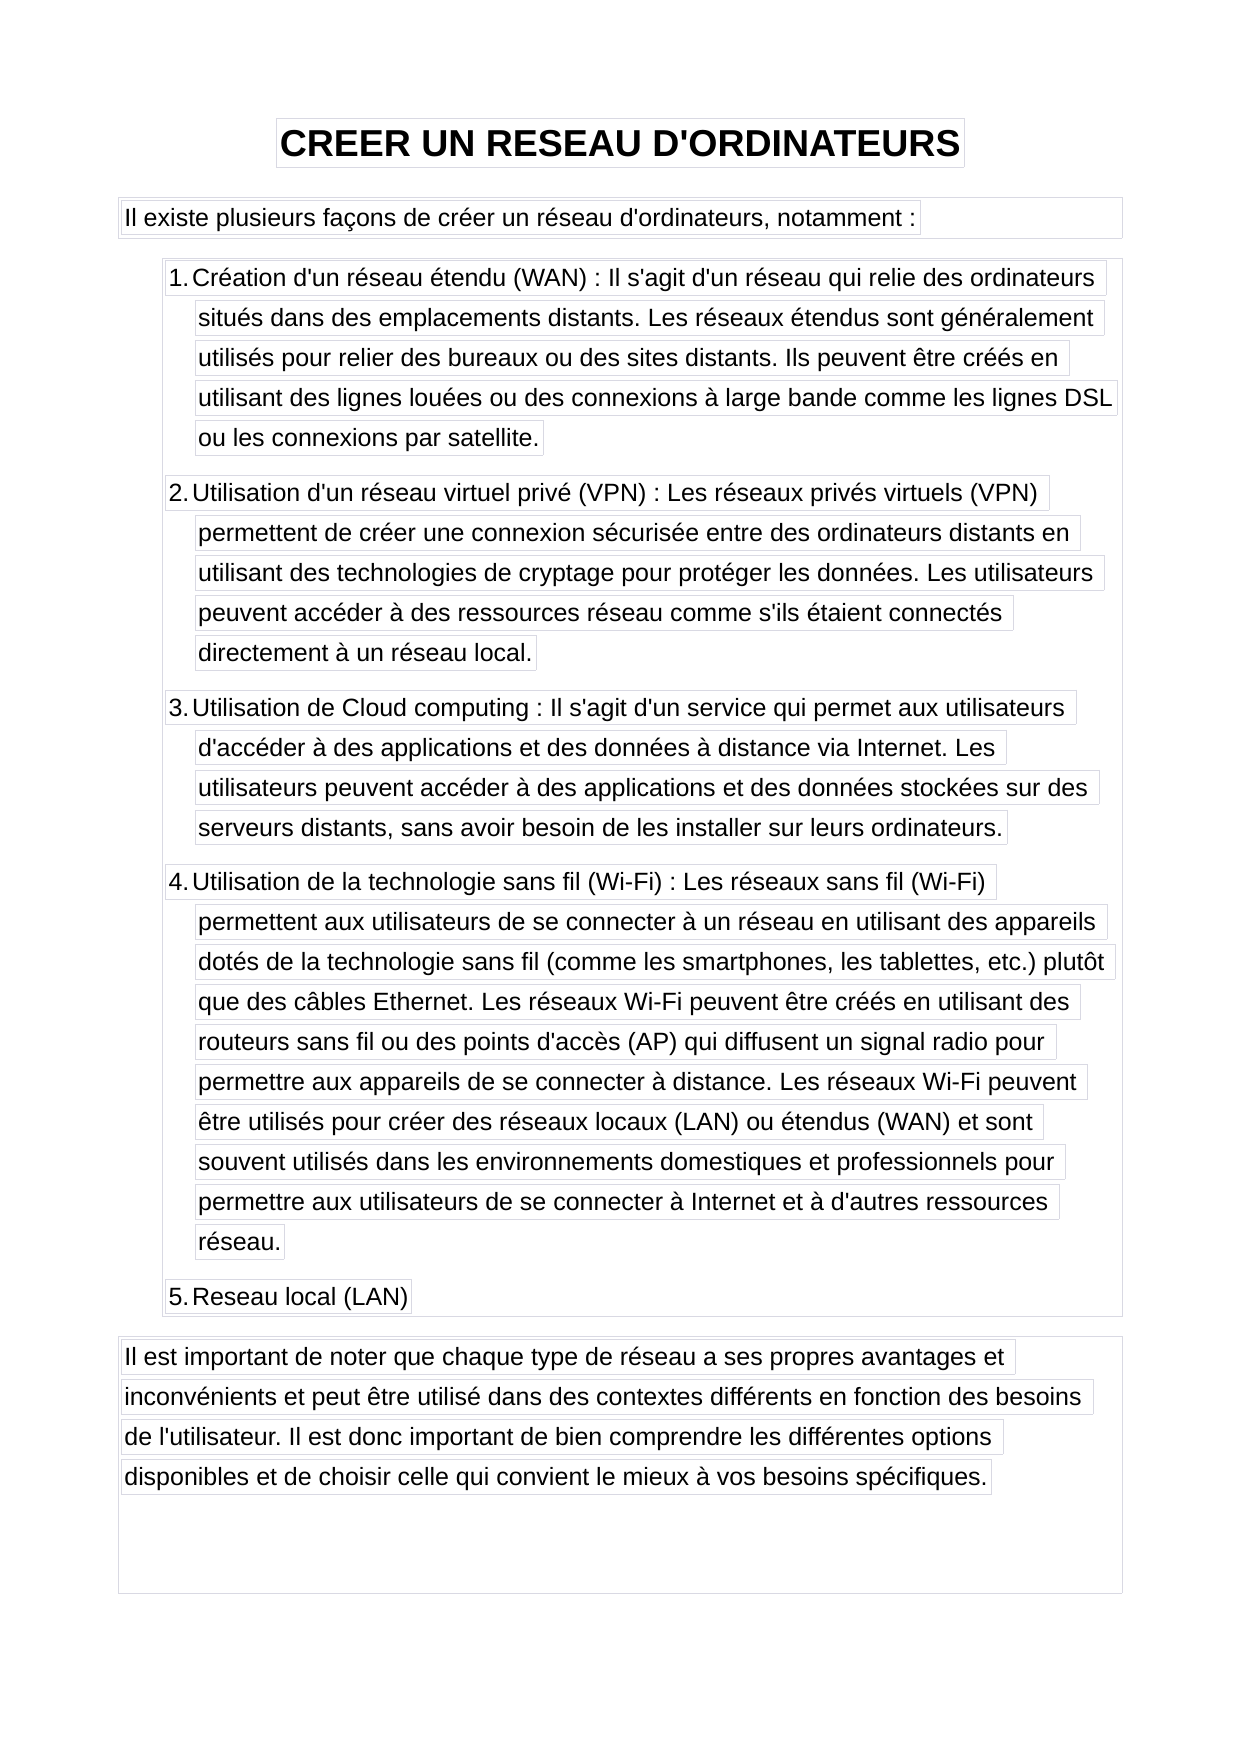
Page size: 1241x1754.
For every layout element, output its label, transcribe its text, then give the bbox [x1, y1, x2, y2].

list Utilisation de la technologie sans fil (Wi-Fi) : Les réseaux sans fil (Wi-Fi) permettent aux utilisateurs de se connecter à un réseau en utilisant des appareils dotés de la technologie sans fil (comme les smartphones, les tablettes, etc.) plutôt que des câbles Ethernet. Les réseaux Wi-Fi peuvent être créés en utilisant des routeurs sans fil ou des points d'accès (AP) qui diffusent un signal radio pour permettre aux appareils de se connecter à distance. Les réseaux Wi-Fi peuvent être utilisés pour créer des réseaux locaux (LAN) ou étendus (WAN) et sont souvent utilisés dans les environnements domestiques et professionnels pour permettre aux utilisateurs de se connecter à Internet et à d'autres ressources réseau. [163, 861, 1122, 1259]
list Reseau local (LAN) [163, 1276, 1122, 1316]
list Création d'un réseau étendu (WAN) : Il s'agit d'un réseau qui relie des ordinateurs situés dans des emplacements distants. Les réseaux étendus sont généralement utilisés pour relier des bureaux ou des sites distants. Ils peuvent être créés en utilisant des lignes louées ou des connexions à large bande comme les lignes DSL ou les connexions par satellite. [163, 259, 1122, 455]
text Il est important de noter que chaque type de réseau a ses propres avantages et inconvénients et peut être utilisé dans des contextes différents en fonction des besoins de l'utilisateur. Il est donc important de bien comprendre les différentes options disponibles et de choisir celle qui convient le mieux à vos besoins spécifiques. [119, 1337, 1122, 1494]
text [965, 118, 1122, 167]
text Il existe plusieurs façons de créer un réseau d'ordinateurs, notamment : [119, 198, 1122, 238]
text [118, 118, 276, 167]
text CREER UN RESEAU D'ORDINATEURS [277, 119, 964, 167]
list Utilisation de Cloud computing : Il s'agit d'un service qui permet aux utilisateurs d'accéder à des applications et des données à distance via Internet. Les utilisateurs peuvent accéder à des applications et des données stockées sur des serveurs distants, sans avoir besoin de les installer sur leurs ordinateurs. [163, 687, 1122, 844]
list Utilisation d'un réseau virtuel privé (VPN) : Les réseaux privés virtuels (VPN) permettent de créer une connexion sécurisée entre des ordinateurs distants en utilisant des technologies de cryptage pour protéger les données. Les utilisateurs peuvent accéder à des ressources réseau comme s'ils étaient connectés directement à un réseau local. [163, 472, 1122, 670]
